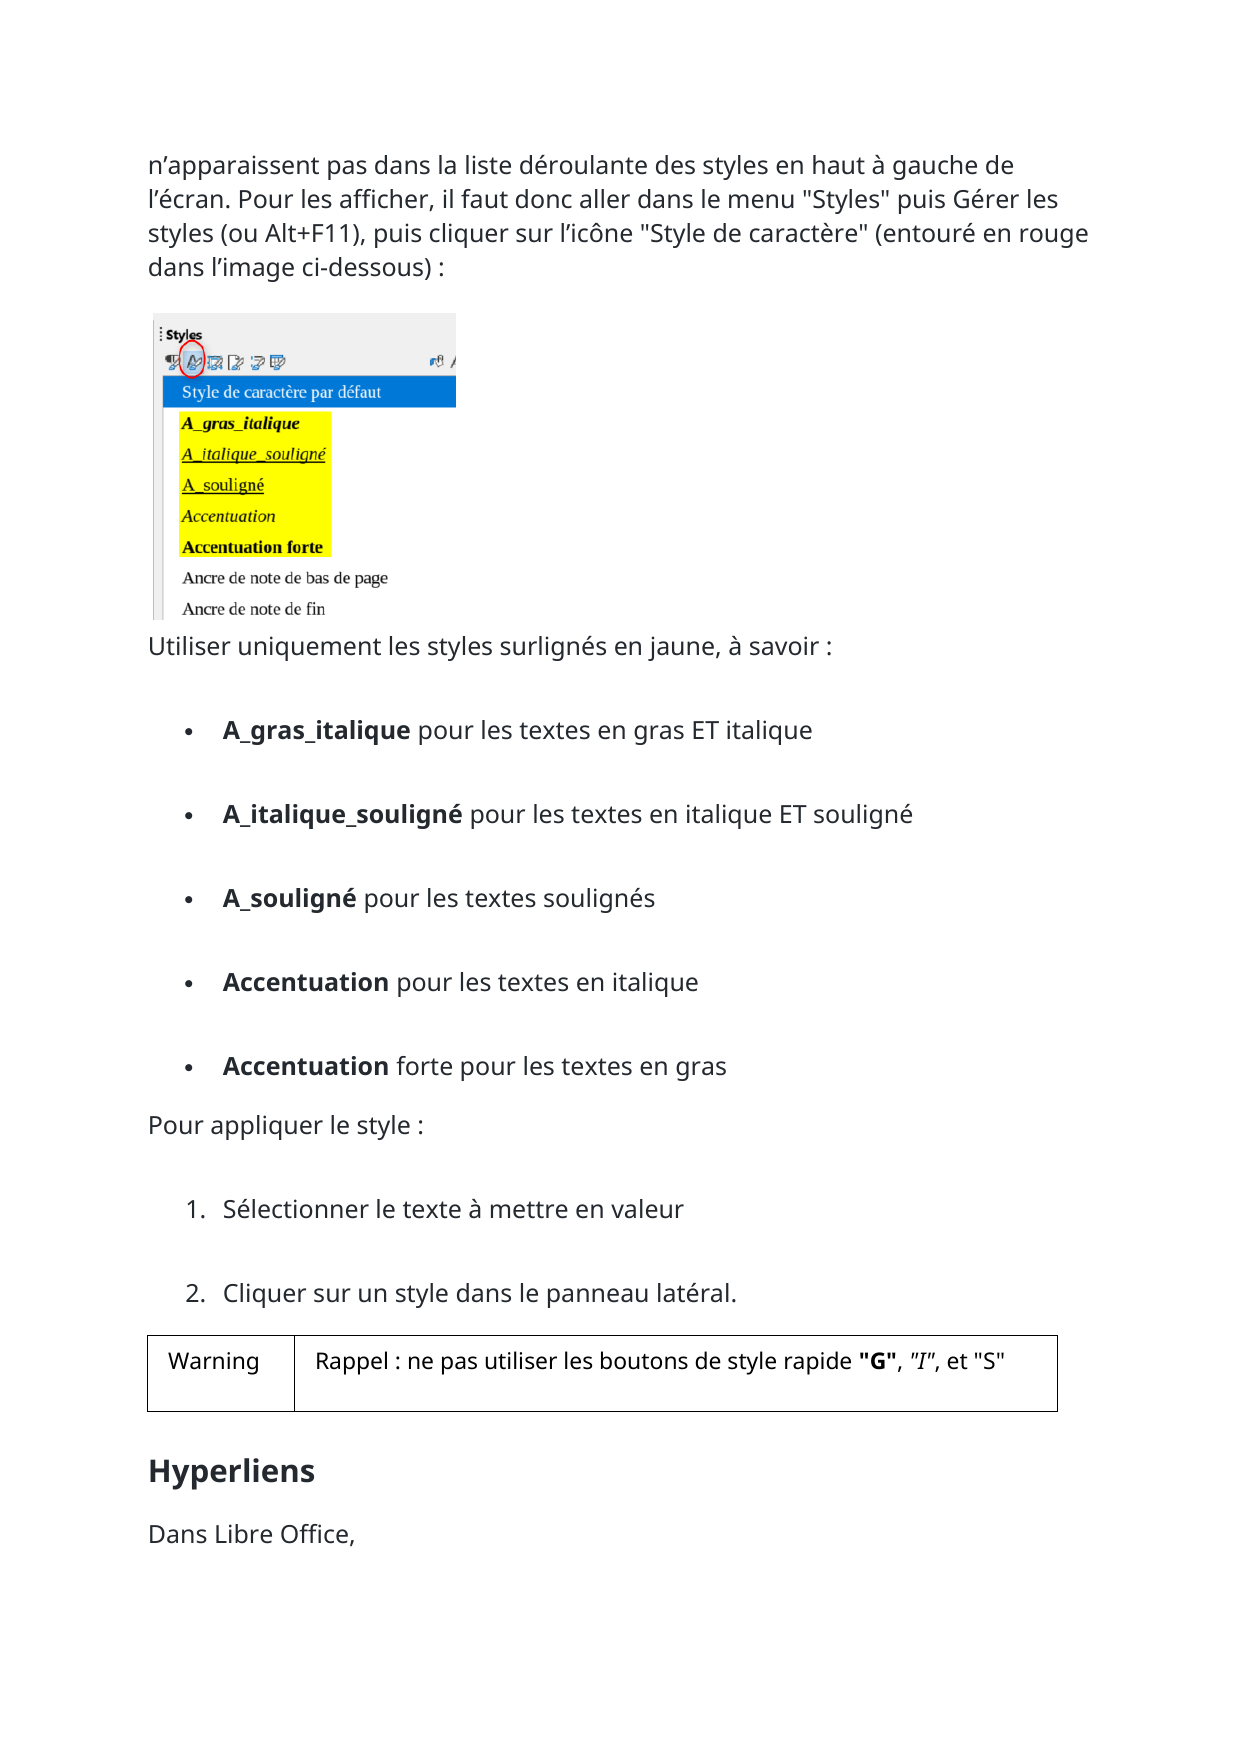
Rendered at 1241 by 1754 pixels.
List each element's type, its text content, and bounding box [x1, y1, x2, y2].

list Accentuation pour les textes en italique [185, 964, 1093, 999]
text Utiliser uniquement les styles surlignés en jaune, à savoir : [148, 628, 1093, 662]
list A_gras_italique pour les textes en gras ET italique [185, 712, 1093, 746]
list A_souligné pour les textes soulignés [185, 881, 1093, 914]
list A_italique_souligné pour les textes en italique ET souligné [185, 796, 1093, 831]
list Cliquer sur un style dans le panneau latéral. [185, 1276, 1093, 1310]
text Dans Libre Office, [148, 1517, 1093, 1551]
table_header Rappel : ne pas utiliser les boutons de style rapide "G", "I", et "S" [295, 1336, 1057, 1411]
picture [147, 308, 468, 629]
table_header Warning [148, 1336, 294, 1411]
text n’apparaissent pas dans la liste déroulante des styles en haut à gauche de l’écran. Pour les afficher, il faut donc aller dans le menu "Styles" puis Gérer les styles (ou Alt+F11), puis cliquer sur l’icône "Style de caractère" (entouré en rouge dans l’image ci-dessous) : [148, 148, 1093, 284]
text Pour appliquer le style : [148, 1108, 1093, 1142]
list Accentuation forte pour les textes en gras [185, 1049, 1093, 1083]
list Sélectionner le texte à mettre en valeur [185, 1192, 1093, 1226]
subtitle Hyperliens [148, 1449, 1093, 1492]
